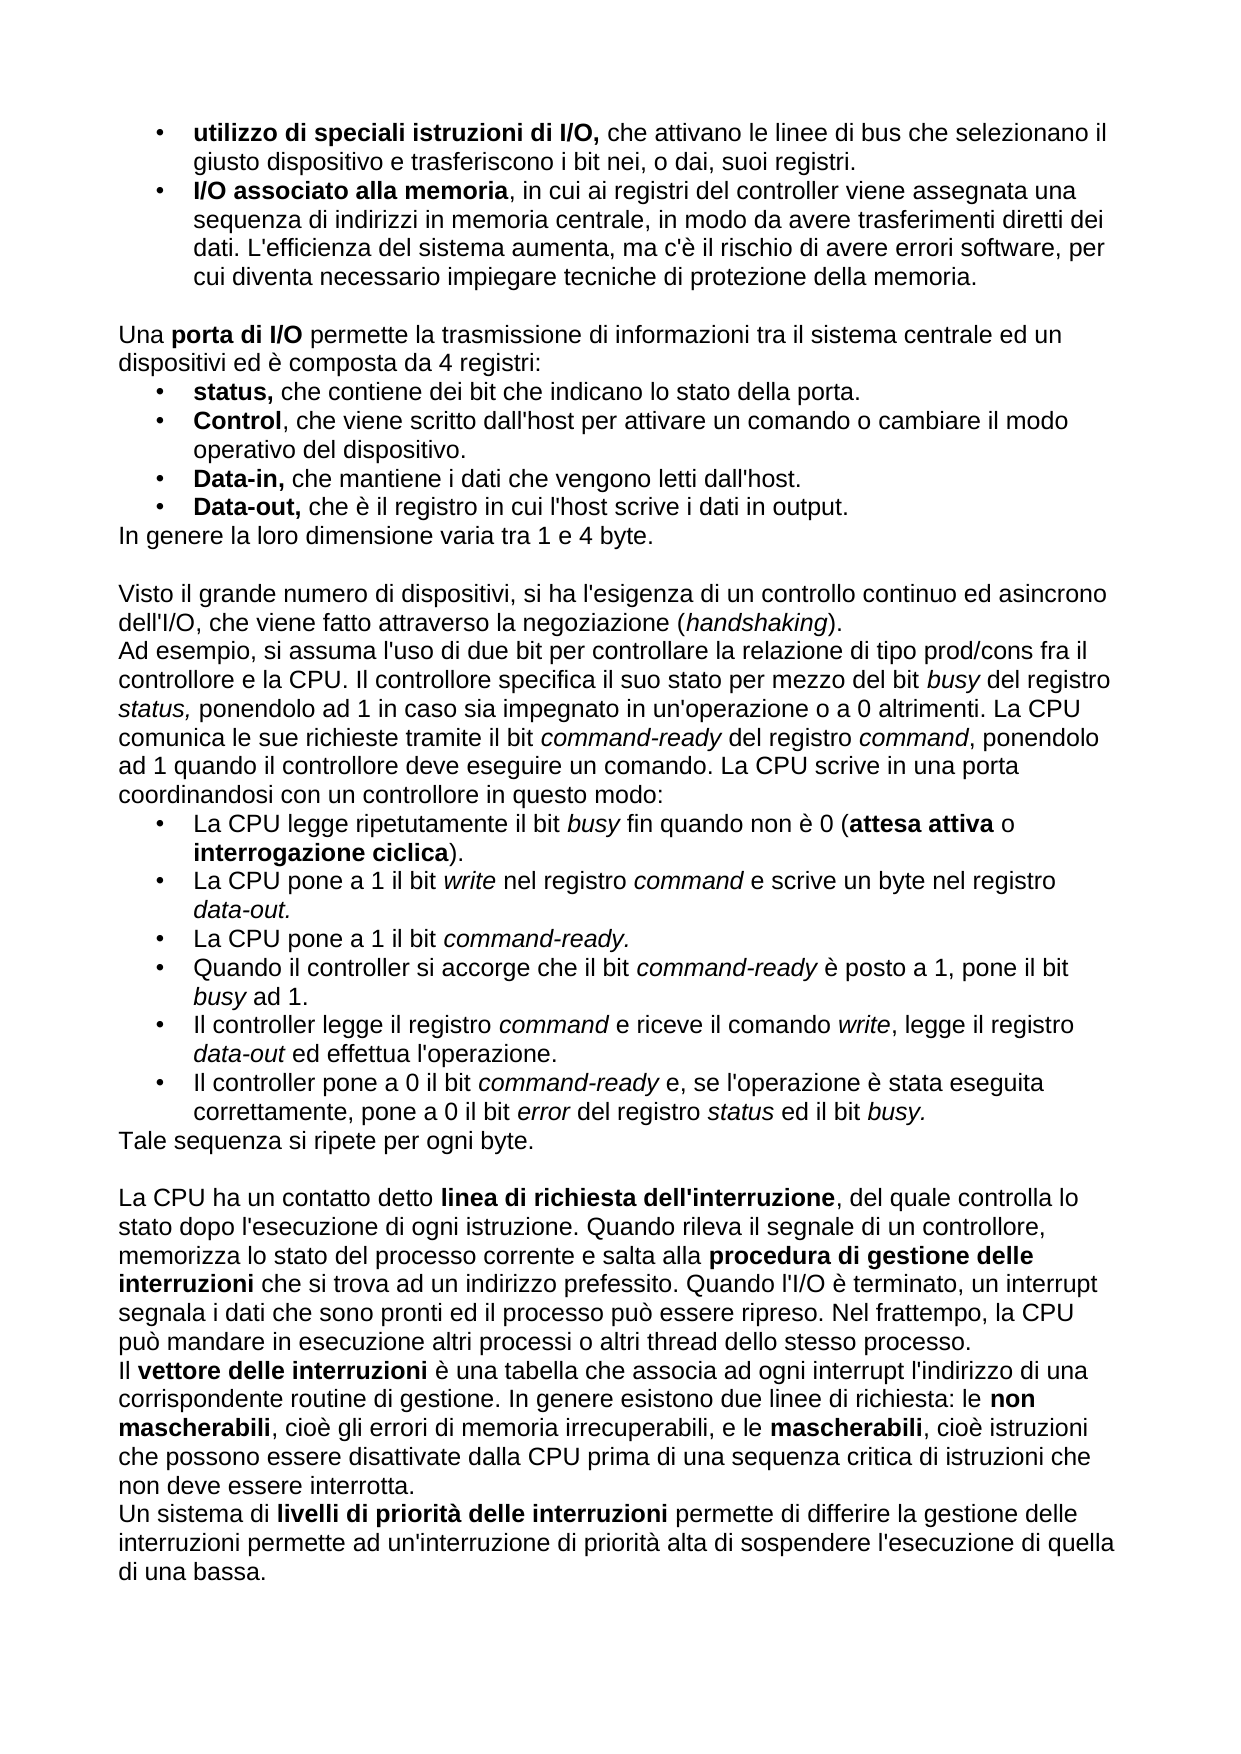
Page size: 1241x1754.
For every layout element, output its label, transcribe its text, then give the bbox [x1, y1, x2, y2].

list Il controller pone a 0 il bit command-ready e, se l'operazione è stata eseguita correttamente, pone a 0 il bit error del registro status ed il bit busy. [156, 1068, 1122, 1126]
list utilizzo di speciali istruzioni di I/O, che attivano le linee di bus che selezionano il giusto dispositivo e trasferiscono i bit nei, o dai, suoi registri. [156, 118, 1122, 176]
text In genere la loro dimensione varia tra 1 e 4 byte. [118, 521, 1122, 550]
list Data-in, che mantiene i dati che vengono letti dall'host. [156, 463, 1122, 492]
text Un sistema di livelli di priorità delle interruzioni permette di differire la gestione delle interruzioni permette ad un'interruzione di priorità alta di sospendere l'esecuzione di quella di una bassa. [118, 1499, 1122, 1586]
text Il vettore delle interruzioni è una tabella che associa ad ogni interrupt l'indirizzo di una corrispondente routine di gestione. In genere esistono due linee di richiesta: le non mascherabili, cioè gli errori di memoria irrecuperabili, e le mascherabili, cioè istruzioni che possono essere disattivate dalla CPU prima di una sequenza critica di istruzioni che non deve essere interrotta. [118, 1356, 1122, 1499]
text La CPU ha un contatto detto linea di richiesta dell'interruzione, del quale controlla lo stato dopo l'esecuzione di ogni istruzione. Quando rileva il segnale di un controllore, memorizza lo stato del processo corrente e salta alla procedura di gestione delle interruzioni che si trova ad un indirizzo prefessito. Quando l'I/O è terminato, un interrupt segnala i dati che sono pronti ed il processo può essere ripreso. Nel frattempo, la CPU può mandare in esecuzione altri processi o altri thread dello stesso processo. [118, 1183, 1122, 1356]
list Quando il controller si accorge che il bit command-ready è posto a 1, pone il bit busy ad 1. [156, 953, 1122, 1010]
list I/O associato alla memoria, in cui ai registri del controller viene assegnata una sequenza di indirizzi in memoria centrale, in modo da avere trasferimenti diretti dei dati. L'efficienza del sistema aumenta, ma c'è il rischio di avere errori software, per cui diventa necessario impiegare tecniche di protezione della memoria. [156, 176, 1122, 291]
list Il controller legge il registro command e riceve il comando write, legge il registro data-out ed effettua l'operazione. [156, 1010, 1122, 1068]
list La CPU legge ripetutamente il bit busy fin quando non è 0 (attesa attiva o interrogazione ciclica). [156, 809, 1122, 866]
text Tale sequenza si ripete per ogni byte. [118, 1126, 1122, 1154]
text Visto il grande numero di dispositivi, si ha l'esigenza di un controllo continuo ed asincrono dell'I/O, che viene fatto attraverso la negoziazione (handshaking). [118, 579, 1122, 636]
text Ad esempio, si assuma l'uso di due bit per controllare la relazione di tipo prod/cons fra il controllore e la CPU. Il controllore specifica il suo stato per mezzo del bit busy del registro status, ponendolo ad 1 in caso sia impegnato in un'operazione o a 0 altrimenti. La CPU comunica le sue richieste tramite il bit command-ready del registro command, ponendolo ad 1 quando il controllore deve eseguire un comando. La CPU scrive in una porta coordinandosi con un controllore in questo modo: [118, 636, 1122, 809]
list status, che contiene dei bit che indicano lo stato della porta. [156, 377, 1122, 406]
text Una porta di I/O permette la trasmissione di informazioni tra il sistema centrale ed un dispositivi ed è composta da 4 registri: [118, 319, 1122, 377]
list Control, che viene scritto dall'host per attivare un comando o cambiare il modo operativo del dispositivo. [156, 406, 1122, 463]
list La CPU pone a 1 il bit command-ready. [156, 924, 1122, 953]
list Data-out, che è il registro in cui l'host scrive i dati in output. [156, 492, 1122, 521]
list La CPU pone a 1 il bit write nel registro command e scrive un byte nel registro data-out. [156, 866, 1122, 924]
